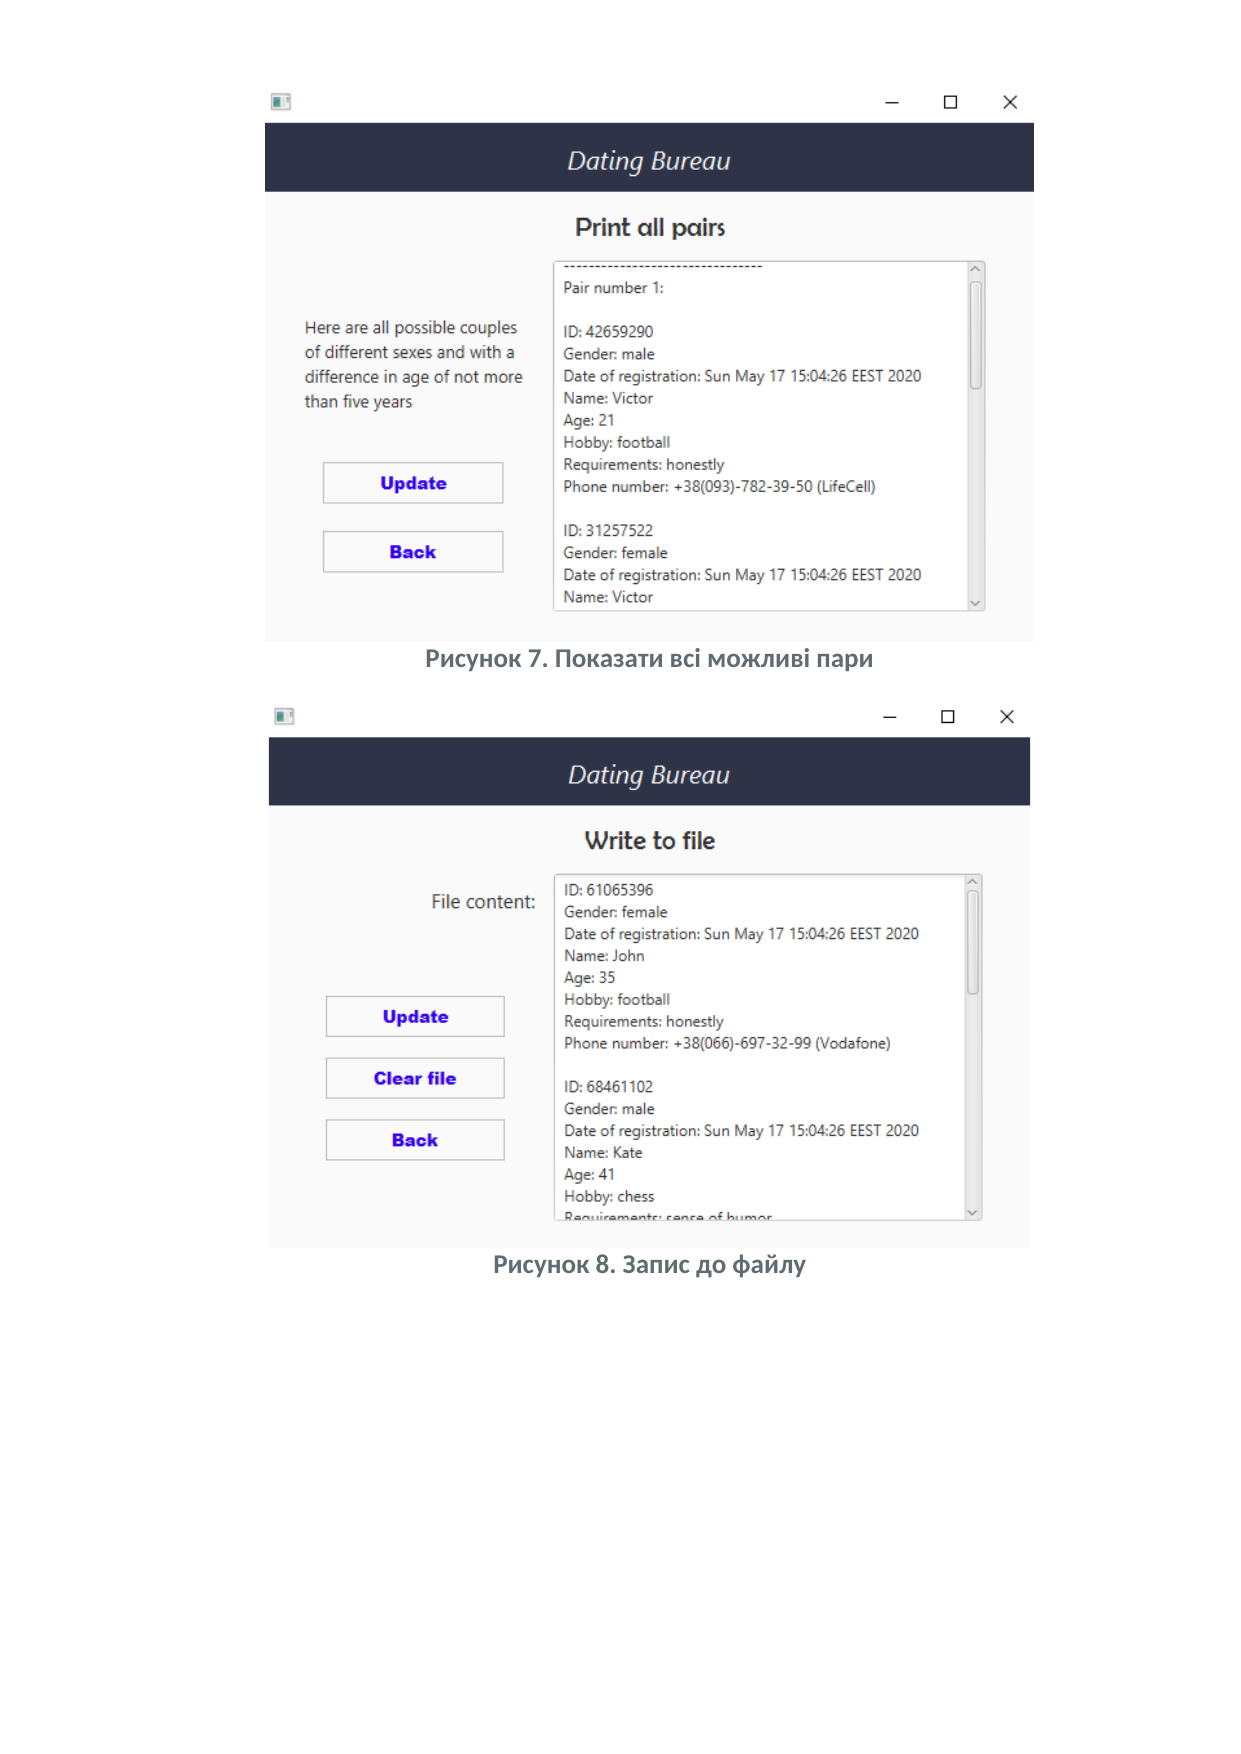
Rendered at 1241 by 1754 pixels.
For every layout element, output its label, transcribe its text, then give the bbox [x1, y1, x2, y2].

text Рисунок 7. Показати всі можливі пари [148, 641, 1152, 674]
text Рисунок 8. Запис до файлу [148, 1247, 1152, 1280]
